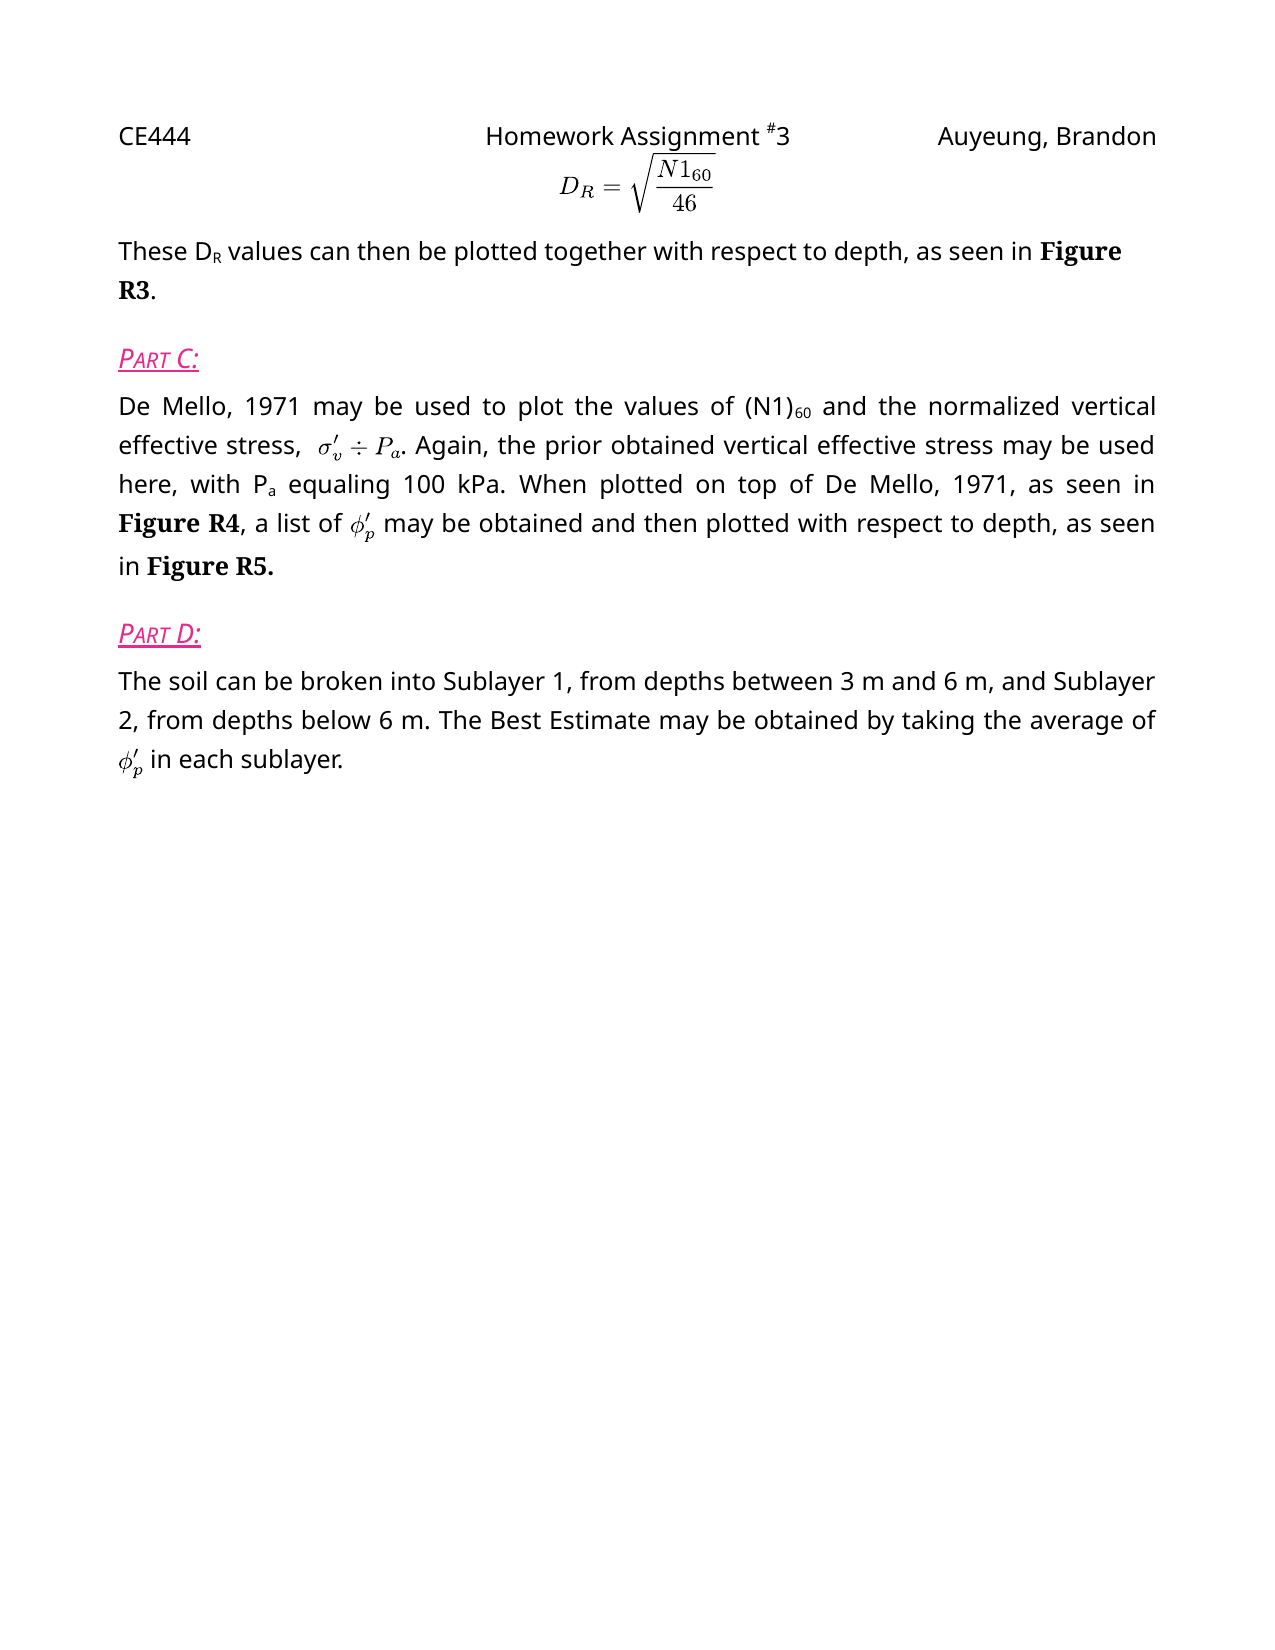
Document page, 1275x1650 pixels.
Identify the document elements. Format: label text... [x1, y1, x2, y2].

text The soil can be broken into Sublayer 1, from depths between 3 m and 6 m, and Sublayer 2, from depths below 6 m. The Best Estimate may be obtained by taking the average of in each sublayer. [118, 664, 1157, 779]
subtitle Part D: [118, 614, 1157, 651]
text De Mello, 1971 may be used to plot the values of (N1)60 and the normalized vertical effective stress, . Again, the prior obtained vertical effective stress may be used here, with Pa equaling 100 kPa. When plotted on top of De Mello, 1971, as seen in Figure R4, a list of may be obtained and then plotted with respect to depth, as seen in Figure R5. [118, 388, 1157, 582]
subtitle Part C: [118, 339, 1157, 376]
text These DR values can then be plotted together with respect to depth, as seen in Figure R3. [118, 234, 1157, 307]
